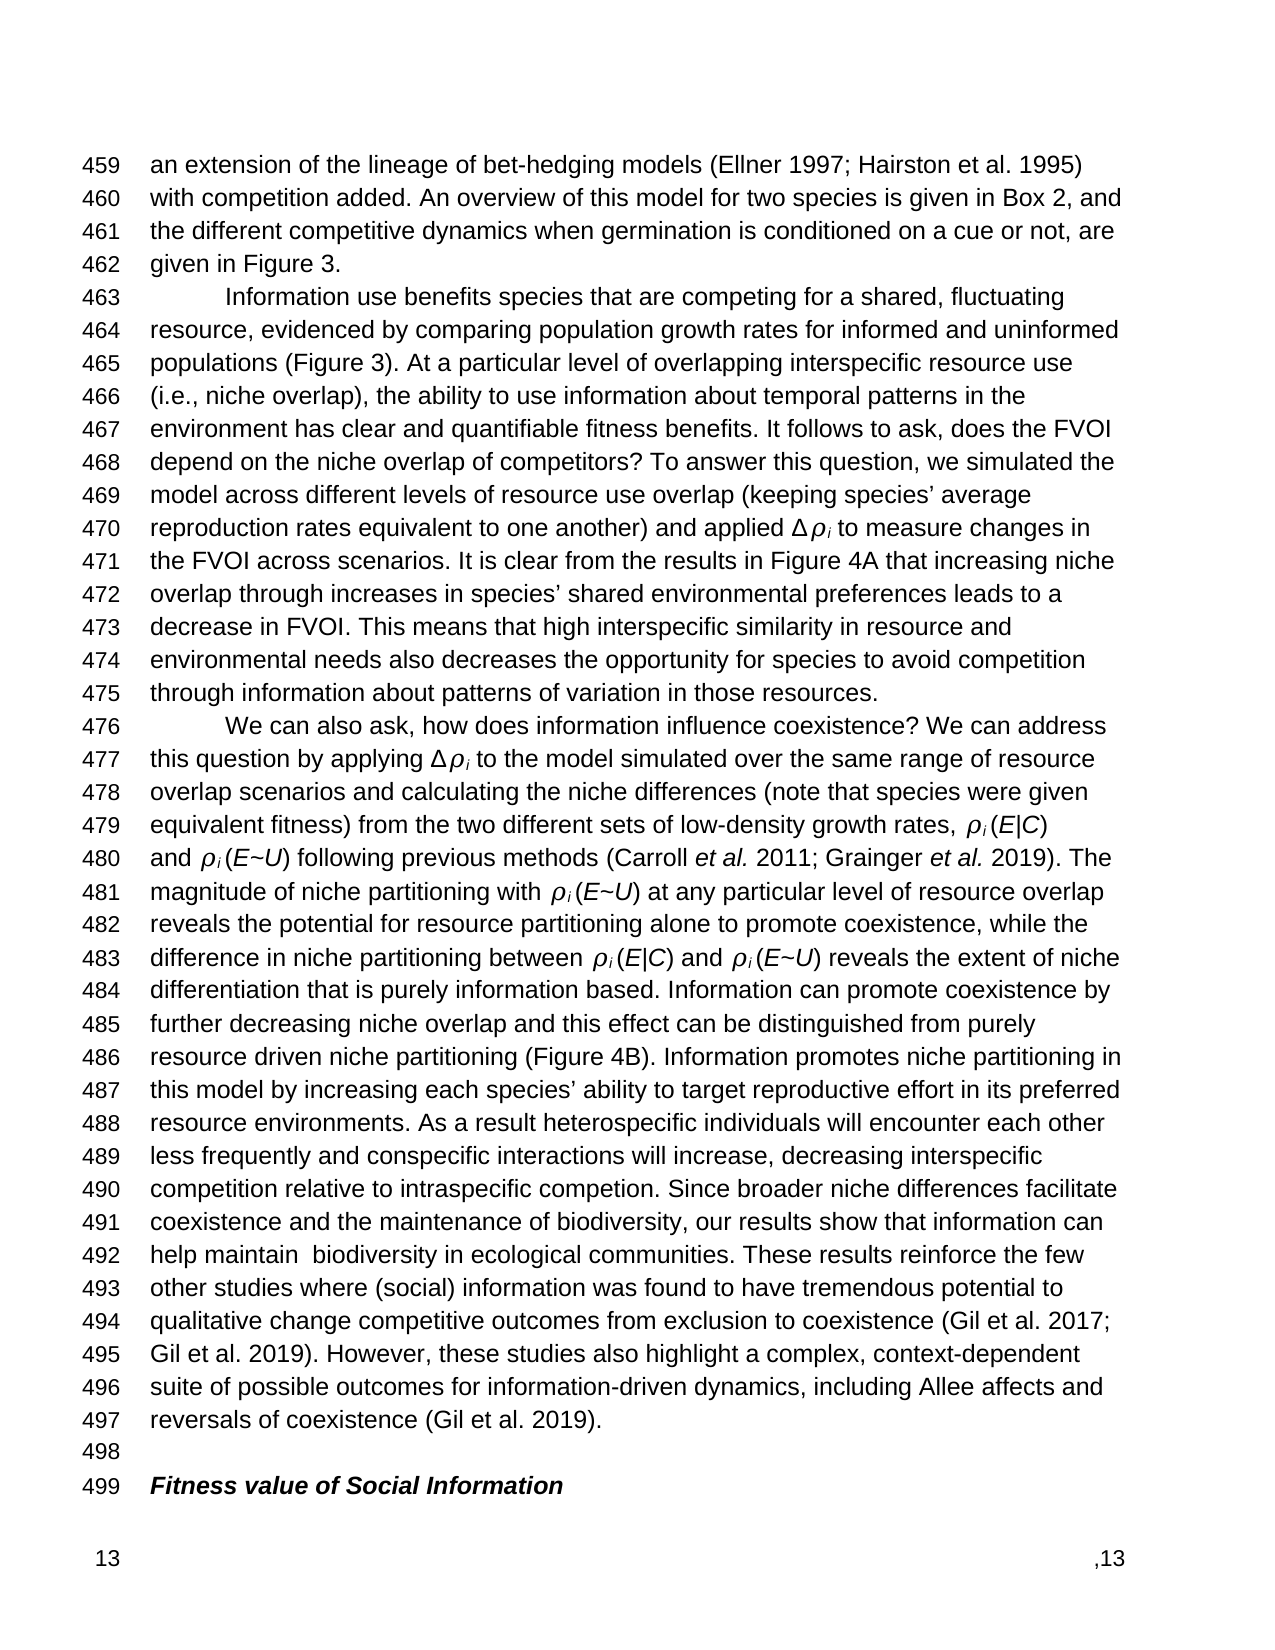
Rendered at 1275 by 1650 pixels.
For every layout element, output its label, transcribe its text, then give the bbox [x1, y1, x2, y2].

text Information use benefits species that are competing for a shared, fluctuating resource, evidenced by comparing population growth rates for informed and uninformed populations (Figure 3). At a particular level of overlapping interspecific resource use (i.e., niche overlap), the ability to use information about temporal patterns in the environment has clear and quantifiable fitness benefits. It follows to ask, does the FVOI depend on the niche overlap of competitors? To answer this question, we simulated the model across different levels of resource use overlap (keeping species’ average reproduction rates equivalent to one another) and applied Δ𝜌i to measure changes in the FVOI across scenarios. It is clear from the results in Figure 4A that increasing niche overlap through increases in species’ shared environmental preferences leads to a decrease in FVOI. This means that high interspecific similarity in resource and environmental needs also decreases the opportunity for species to avoid competition through information about patterns of variation in those resources. [150, 282, 1125, 707]
text Fitness value of Social Information [150, 1471, 1125, 1499]
text We can also ask, how does information influence coexistence? We can address this question by applying Δ𝜌i to the model simulated over the same range of resource overlap scenarios and calculating the niche differences (note that species were given equivalent fitness) from the two different sets of low-density growth rates, 𝜌i (E|C) and 𝜌i (E~U) following previous methods (Carroll et al. 2011; Grainger et al. 2019). The magnitude of niche partitioning with 𝜌i (E~U) at any particular level of resource overlap reveals the potential for resource partitioning alone to promote coexistence, while the difference in niche partitioning between 𝜌i (E|C) and 𝜌i (E~U) reveals the extent of niche differentiation that is purely information based. Information can promote coexistence by further decreasing niche overlap and this effect can be distinguished from purely resource driven niche partitioning (Figure 4B). Information promotes niche partitioning in this model by increasing each species’ ability to target reproductive effort in its preferred resource environments. As a result heterospecific individuals will encounter each other less frequently and conspecific interactions will increase, decreasing interspecific competition relative to intraspecific competion. Since broader niche differences facilitate coexistence and the maintenance of biodiversity, our results show that information can help maintain biodiversity in ecological communities. These results reinforce the few other studies where (social) information was found to have tremendous potential to qualitative change competitive outcomes from exclusion to coexistence (Gil et al. 2017; Gil et al. 2019). However, these studies also highlight a complex, context-dependent suite of possible outcomes for information-driven dynamics, including Allee affects and reversals of coexistence (Gil et al. 2019). [150, 711, 1125, 1433]
text an extension of the lineage of bet-hedging models (Ellner 1997; Hairston et al. 1995) with competition added. An overview of this model for two species is given in Box 2, and the different competitive dynamics when germination is conditioned on a cue or not, are given in Figure 3. [150, 150, 1125, 278]
